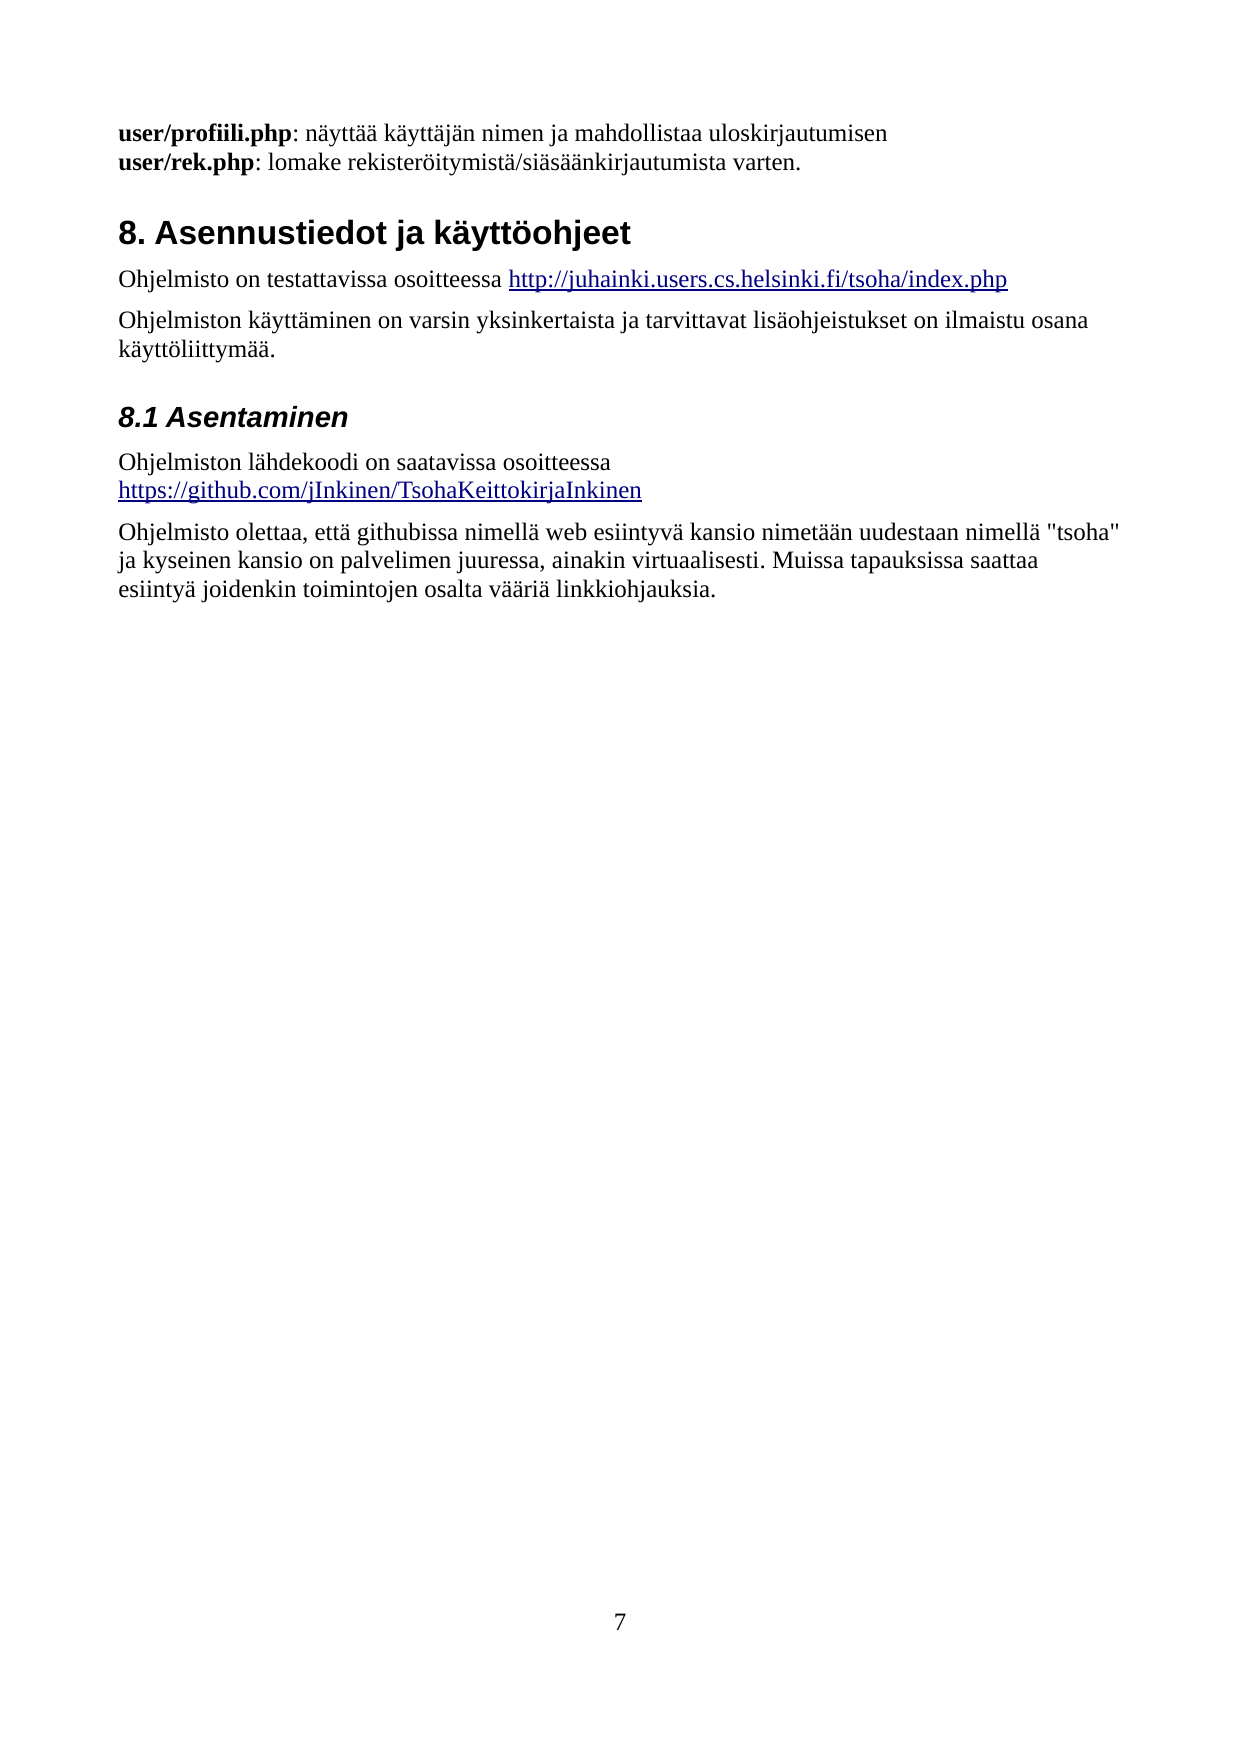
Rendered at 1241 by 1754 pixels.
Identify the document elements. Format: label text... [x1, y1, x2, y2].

subtitle 8. Asennustiedot ja käyttöohjeet [118, 213, 1122, 252]
subtitle 8.1 Asentaminen [118, 401, 1122, 434]
text user/profiili.php: näyttää käyttäjän nimen ja mahdollistaa uloskirjautumisen user/rek.php: lomake rekisteröitymistä/siäsäänkirjautumista varten. [118, 118, 1122, 176]
text Ohjelmisto on testattavissa osoitteessa http://juhainki.users.cs.helsinki.fi/tsoha/index.php [118, 264, 1122, 293]
text Ohjelmiston lähdekoodi on saatavissa osoitteessa https://github.com/jInkinen/TsohaKeittokirjaInkinen [118, 447, 1122, 504]
text Ohjelmisto olettaa, että githubissa nimellä web esiintyvä kansio nimetään uudestaan nimellä "tsoha" ja kyseinen kansio on palvelimen juuressa, ainakin virtuaalisesti. Muissa tapauksissa saattaa esiintyä joidenkin toimintojen osalta vääriä linkkiohjauksia. [118, 517, 1122, 603]
text Ohjelmiston käyttäminen on varsin yksinkertaista ja tarvittavat lisäohjeistukset on ilmaistu osana käyttöliittymää. [118, 306, 1122, 363]
